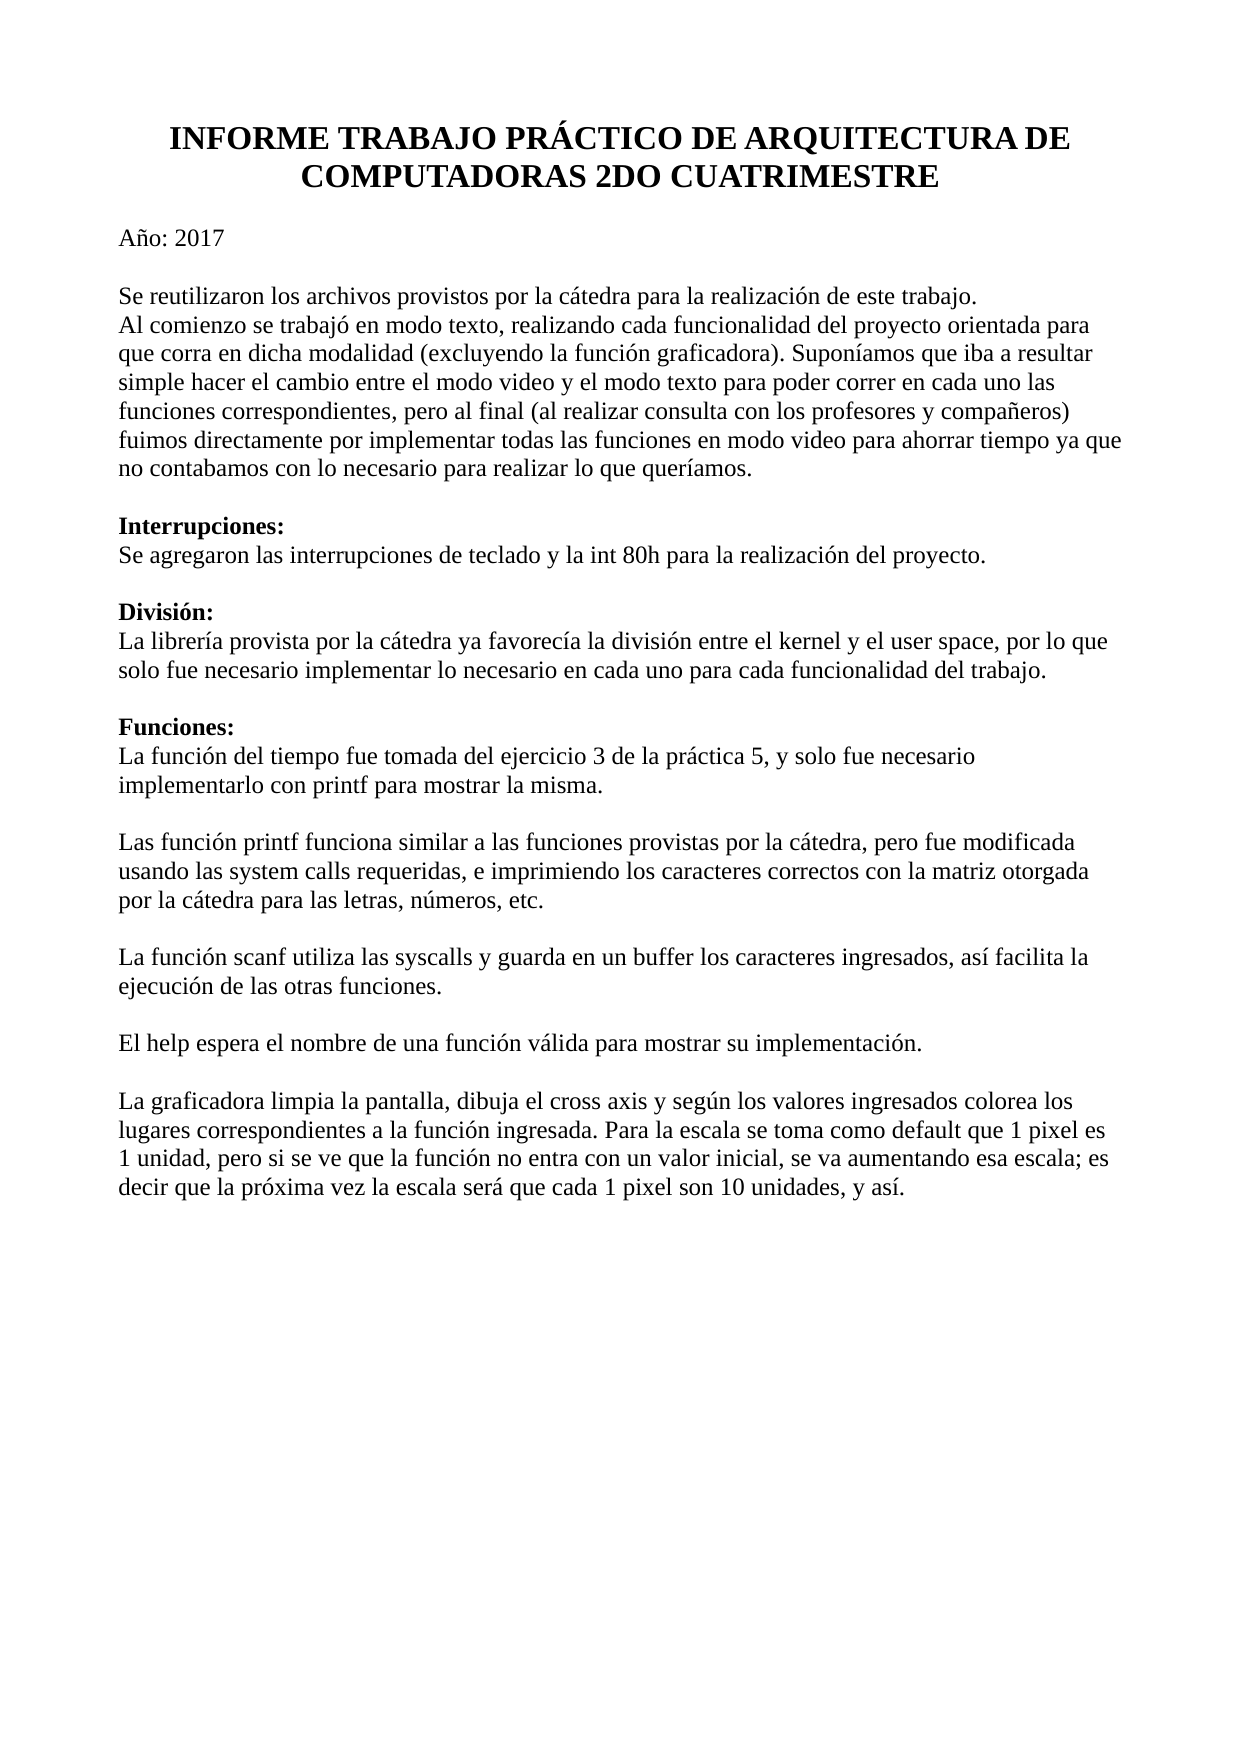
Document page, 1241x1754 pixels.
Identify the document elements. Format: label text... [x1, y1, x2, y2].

text División: [118, 597, 1122, 626]
text Las función printf funciona similar a las funciones provistas por la cátedra, pero fue modificada usando las system calls requeridas, e imprimiendo los caracteres correctos con la matriz otorgada por la cátedra para las letras, números, etc. [118, 827, 1122, 913]
text Interrupciones: [118, 511, 1122, 540]
text Se agregaron las interrupciones de teclado y la int 80h para la realización del proyecto. [118, 540, 1122, 568]
text El help espera el nombre de una función válida para mostrar su implementación. [118, 1028, 1122, 1057]
text Año: 2017 [118, 223, 1122, 252]
text Se reutilizaron los archivos provistos por la cátedra para la realización de este trabajo. [118, 281, 1122, 310]
text Funciones: [118, 712, 1122, 741]
text La librería provista por la cátedra ya favorecía la división entre el kernel y el user space, por lo que solo fue necesario implementar lo necesario en cada uno para cada funcionalidad del trabajo. [118, 626, 1122, 683]
text La función del tiempo fue tomada del ejercicio 3 de la práctica 5, y solo fue necesario implementarlo con printf para mostrar la misma. [118, 741, 1122, 798]
text Al comienzo se trabajó en modo texto, realizando cada funcionalidad del proyecto orientada para que corra en dicha modalidad (excluyendo la función graficadora). Suponíamos que iba a resultar simple hacer el cambio entre el modo video y el modo texto para poder correr en cada uno las funciones correspondientes, pero al final (al realizar consulta con los profesores y compañeros) fuimos directamente por implementar todas las funciones en modo video para ahorrar tiempo ya que no contabamos con lo necesario para realizar lo que queríamos. [118, 310, 1122, 482]
text INFORME TRABAJO PRÁCTICO DE ARQUITECTURA DE COMPUTADORAS 2DO CUATRIMESTRE [118, 118, 1122, 195]
text La función scanf utiliza las syscalls y guarda en un buffer los caracteres ingresados, así facilita la ejecución de las otras funciones. [118, 942, 1122, 1000]
text La graficadora limpia la pantalla, dibuja el cross axis y según los valores ingresados colorea los lugares correspondientes a la función ingresada. Para la escala se toma como default que 1 pixel es 1 unidad, pero si se ve que la función no entra con un valor inicial, se va aumentando esa escala; es decir que la próxima vez la escala será que cada 1 pixel son 10 unidades, y así. [118, 1086, 1122, 1201]
